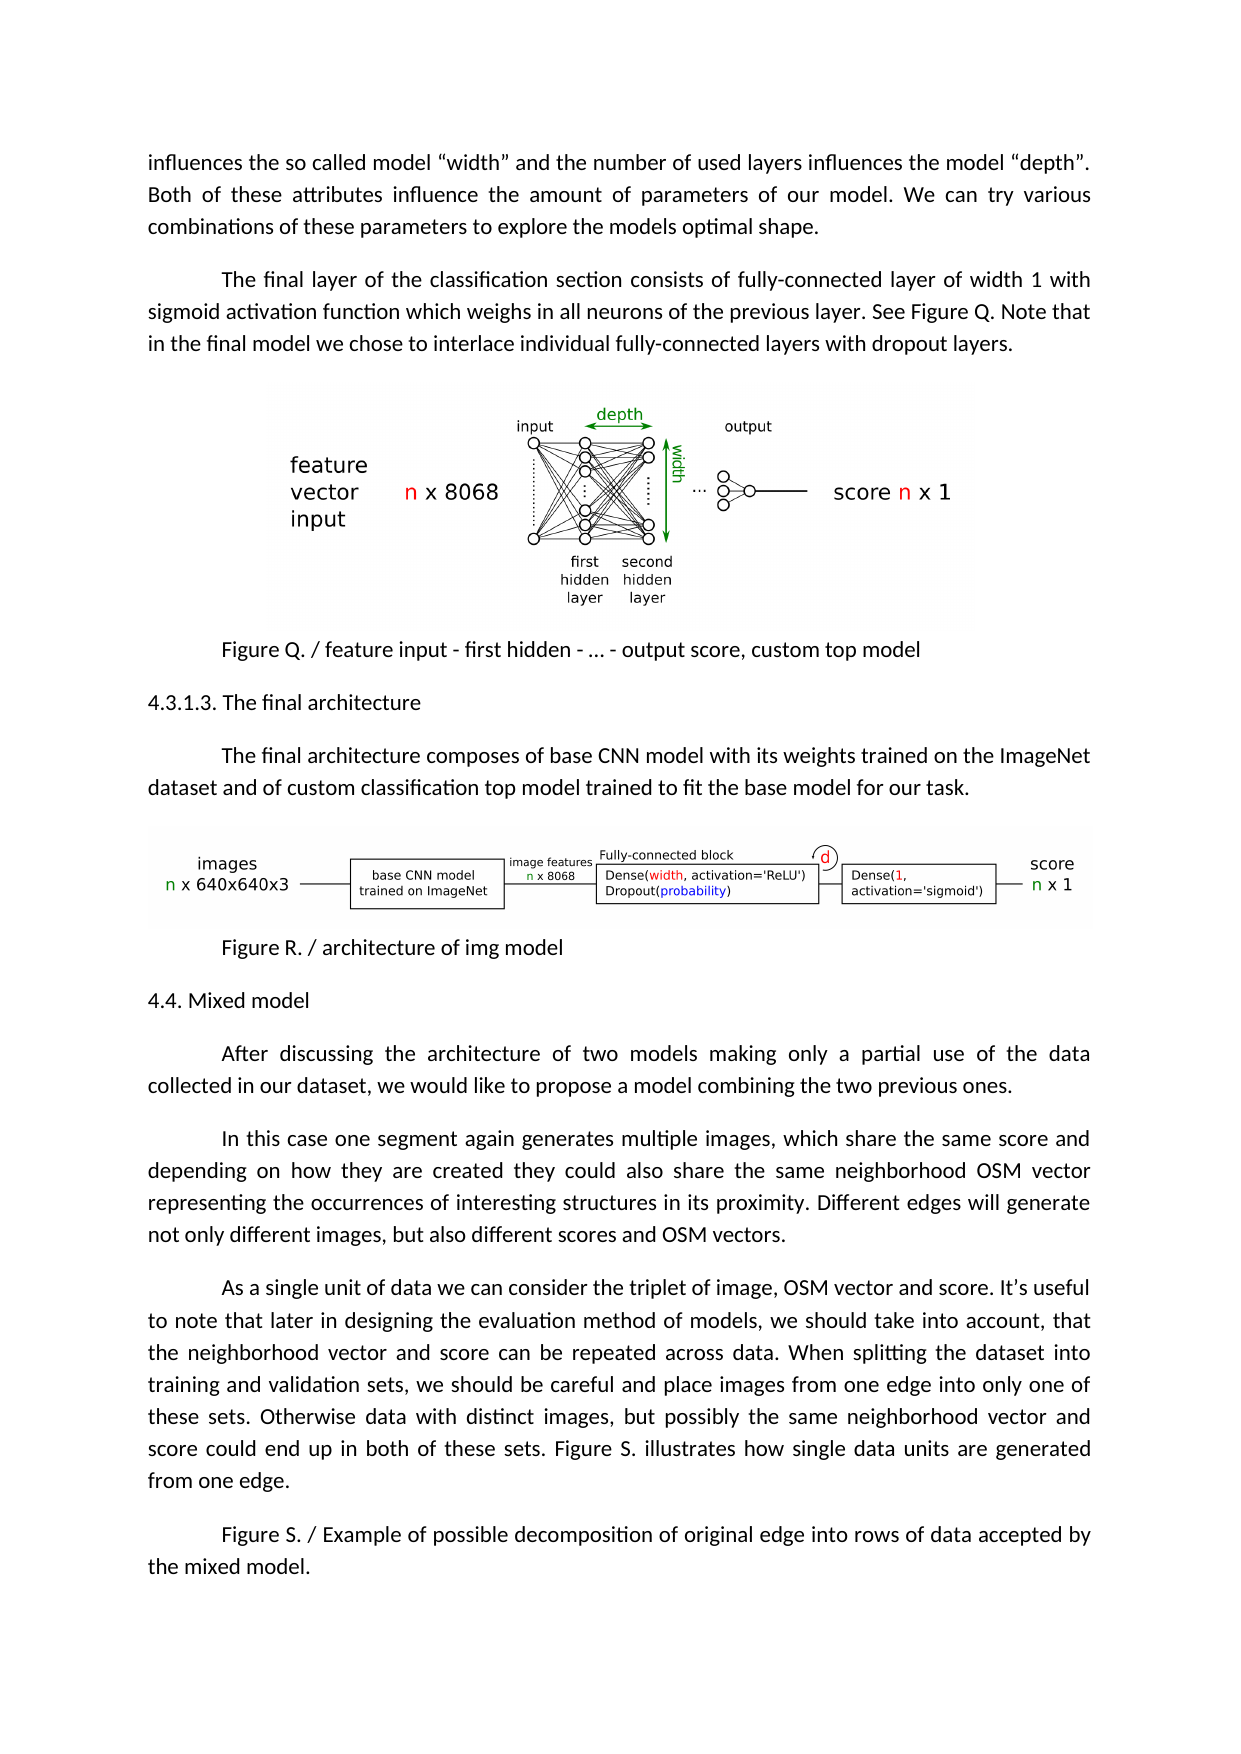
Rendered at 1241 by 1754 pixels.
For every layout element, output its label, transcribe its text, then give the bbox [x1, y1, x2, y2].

text After discussing the architecture of two models making only a partial use of the data collected in our dataset, we would like to propose a model combining the two previous ones. [148, 1039, 1093, 1099]
picture [147, 826, 1093, 929]
text In this case one segment again generates multiple images, which share the same score and depending on how they are created they could also share the same neighborhood OSM vector representing the occurrences of interesting structures in its proximity. Different edges will generate not only different images, but also different scores and OSM vectors. [148, 1124, 1093, 1248]
text The final layer of the classification section consists of fully-connected layer of width 1 with sigmoid activation function which weighs in all neurons of the previous layer. See Figure Q. Note that in the final model we chose to interlace individual fully-connected layers with dropout layers. [148, 265, 1093, 357]
text Figure S. / Example of possible decomposition of original edge into rows of data accepted by the mixed model. [148, 1520, 1093, 1580]
text The final architecture composes of base CNN model with its weights trained on the ImageNet dataset and of custom classification top model trained to fit the base model for our task. [148, 741, 1093, 801]
text 4.4. Mixed model [148, 986, 1093, 1014]
text As a single unit of data we can consider the triplet of image, OSM vector and score. It’s useful to note that later in designing the evaluation method of models, we should take into account, that the neighborhood vector and score can be repeated across data. When splitting the dataset into training and validation sets, we should be careful and place images from one edge into only one of these sets. Otherwise data with distinct images, but possibly the same neighborhood vector and score could end up in both of these sets. Figure S. illustrates how single data units are generated from one edge. [148, 1273, 1093, 1495]
text influences the so called model “width” and the number of used layers influences the model “depth”. Both of these attributes influence the amount of parameters of our model. We can try various combinations of these parameters to explore the models optimal shape. [148, 148, 1093, 240]
text Figure R. / architecture of img model [148, 929, 1093, 961]
picture [265, 382, 975, 631]
text Figure Q. / feature input - first hidden - … - output score, custom top model [148, 382, 1093, 663]
text 4.3.1.3. The final architecture [148, 688, 1093, 716]
